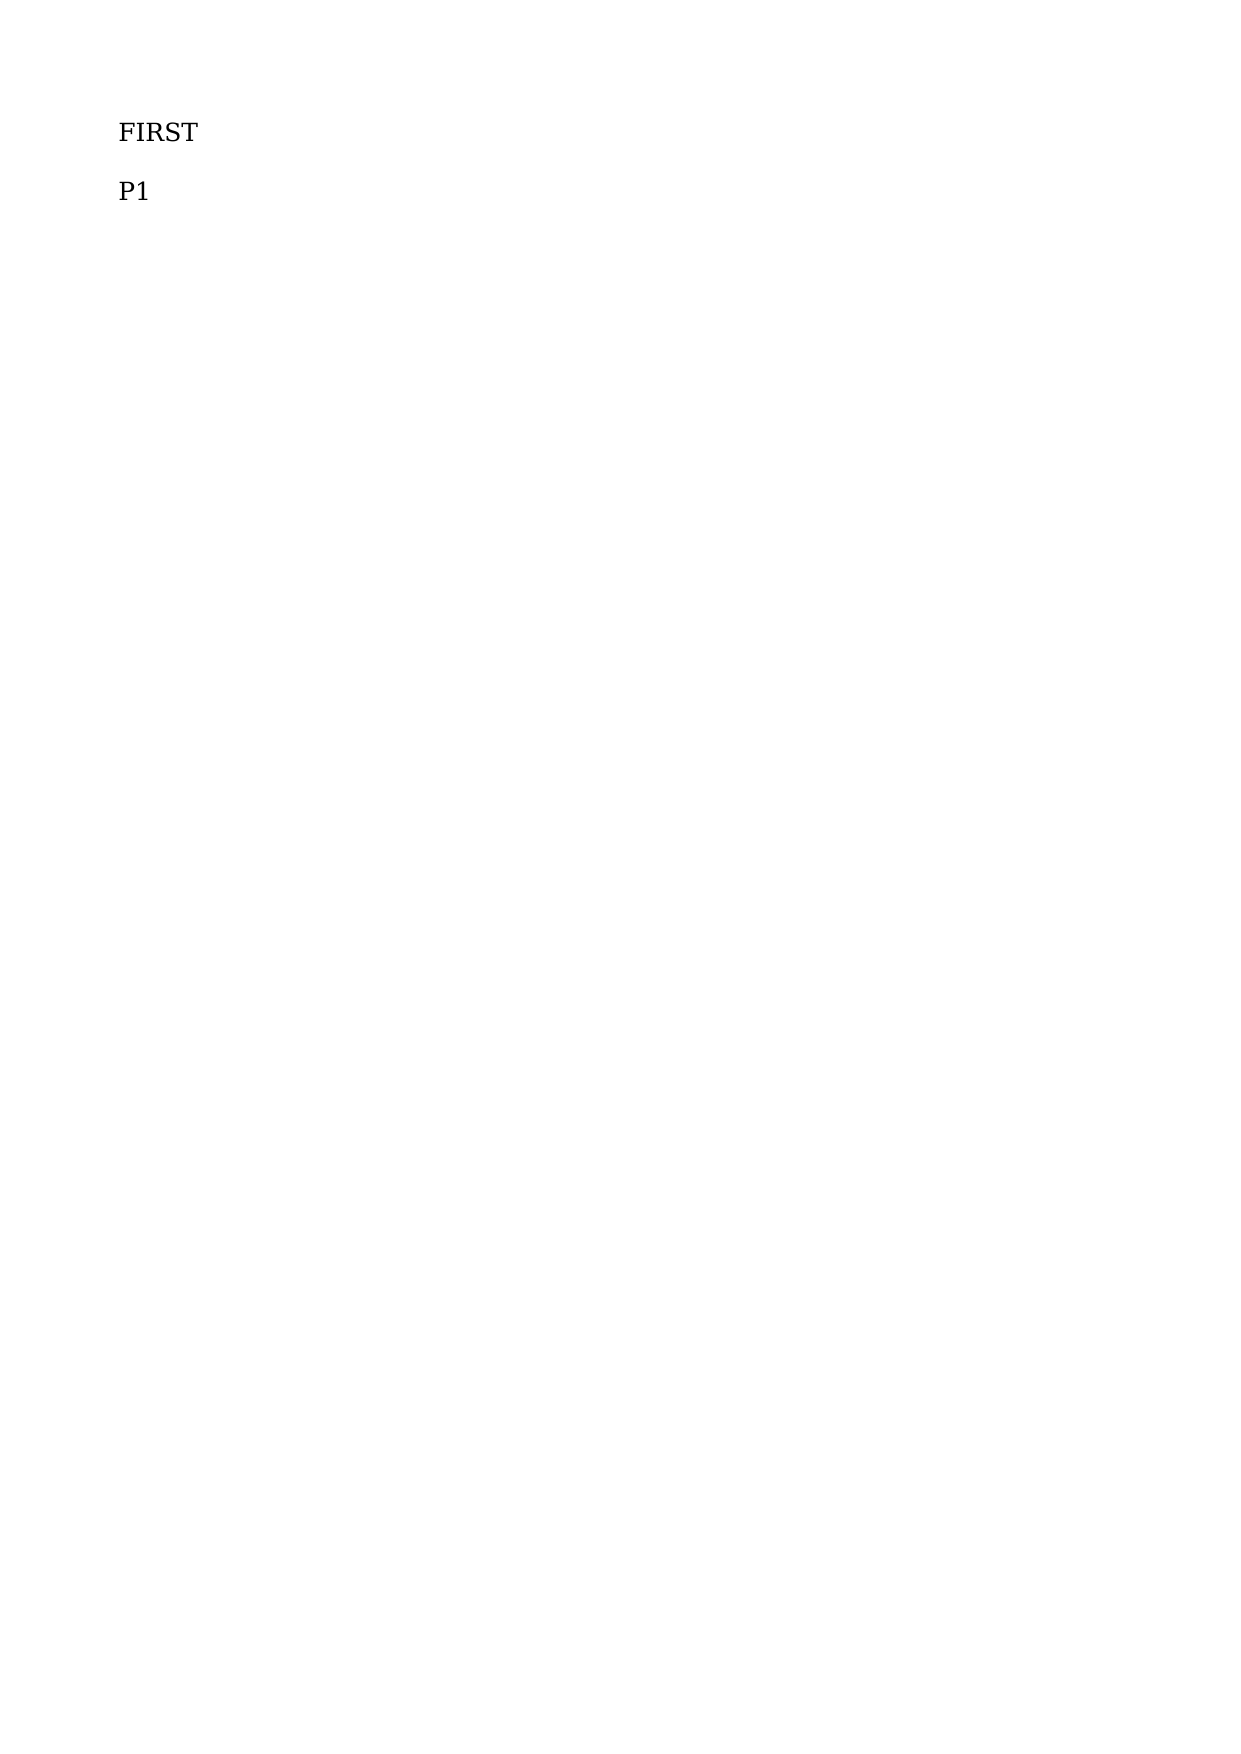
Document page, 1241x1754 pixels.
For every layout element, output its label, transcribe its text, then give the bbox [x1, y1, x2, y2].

text P1 [118, 177, 1122, 206]
